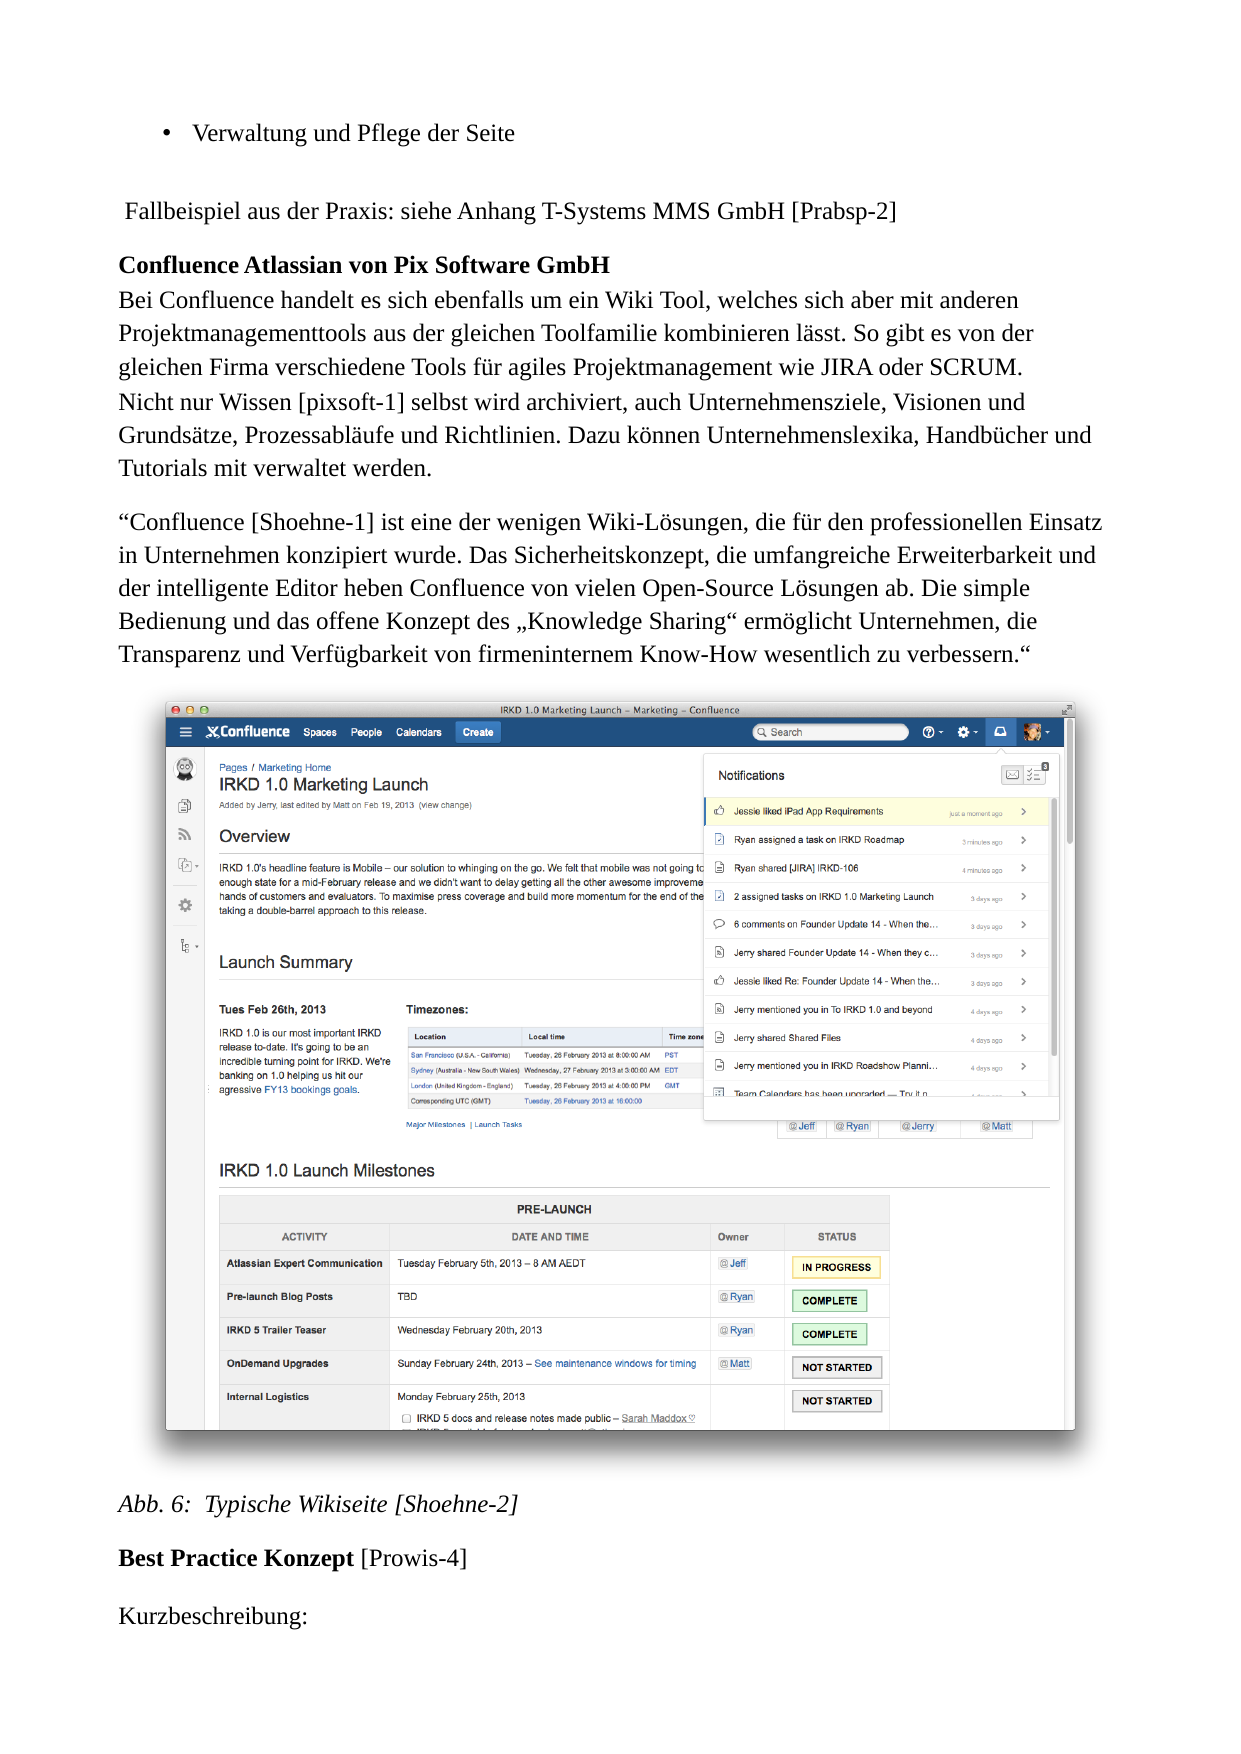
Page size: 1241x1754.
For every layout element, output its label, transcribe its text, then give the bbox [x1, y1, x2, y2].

list Verwaltung und Pflege der Seite [162, 118, 1122, 147]
text Best Practice Konzept [Prowis-4] [118, 1543, 1122, 1572]
text Confluence Atlassian von Pix Software GmbH [118, 250, 1122, 278]
text Nicht nur Wissen [pixsoft-1] selbst wird archiviert, auch Unternehmensziele, Visionen und Grundsätze, Prozessabläufe und Richtlinien. Dazu können Unternehmenslexika, Handbücher und Tutorials mit verwaltet werden. [118, 387, 1122, 482]
text Bei Confluence handelt es sich ebenfalls um ein Wiki Tool, welches sich aber mit anderen Projektmanagementtools aus der gleichen Toolfamilie kombinieren lässt. So gibt es von der gleichen Firma verschiedene Tools für agiles Projektmanagement wie JIRA oder SCRUM. [118, 286, 1122, 380]
picture [125, 677, 1115, 1486]
text Abb. 6: Typische Wikiseite [Shoehne-2] [118, 693, 1122, 1518]
text “Confluence [Shoehne-1] ist eine der wenigen Wiki-Lösungen, die für den professionellen Einsatz in Unternehmen konzipiert wurde. Das Sicherheitskonzept, die umfangreiche Erweiterbarkeit und der intelligente Editor heben Confluence von vielen Open-Source Lösungen ab. Die simple Bedienung und das offene Konzept des „Knowledge Sharing“ ermöglicht Unternehmen, die Transparenz und Verfügbarkeit von firmeninternem Know-How wesentlich zu verbessern.“ [118, 507, 1122, 668]
text Fallbeispiel aus der Praxis: siehe Anhang T-Systems MMS GmbH [Prabsp-2] [118, 196, 1122, 225]
text Kurzbeschreibung: [118, 1601, 1122, 1629]
